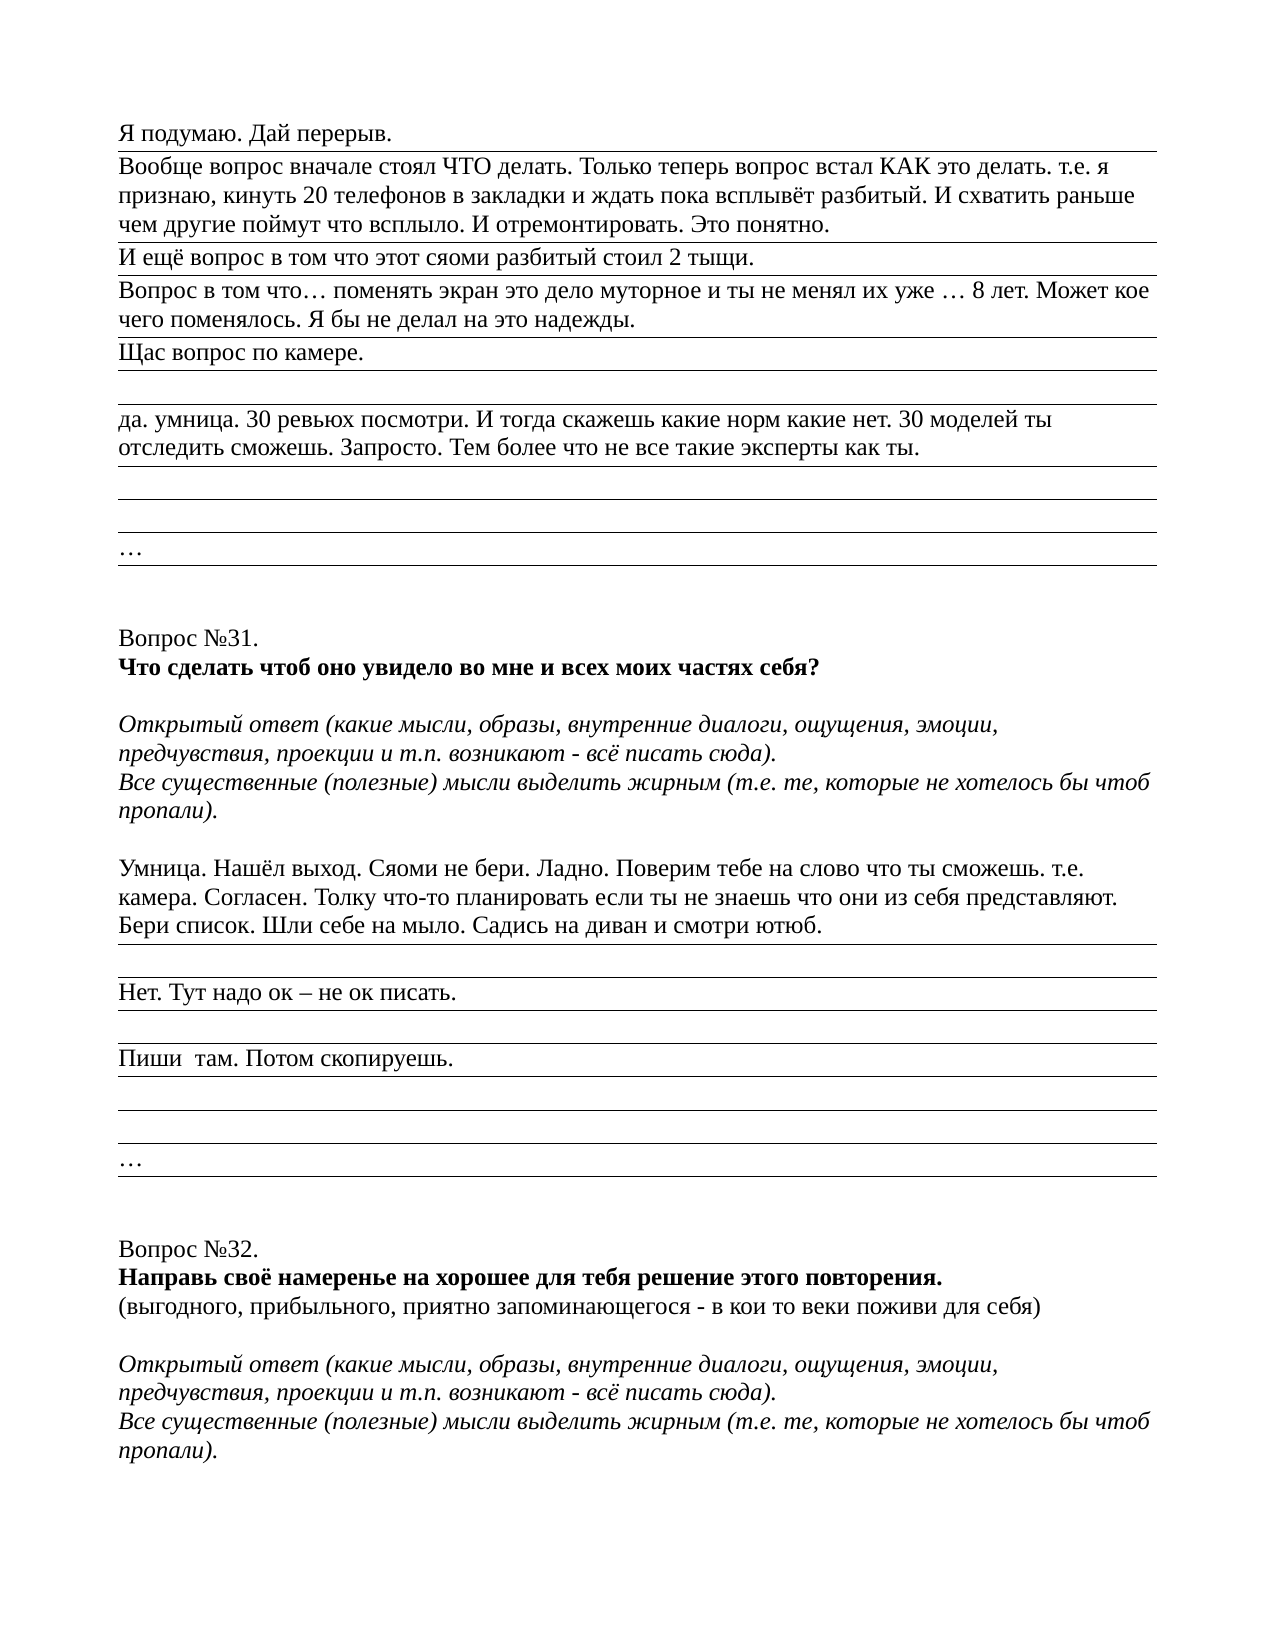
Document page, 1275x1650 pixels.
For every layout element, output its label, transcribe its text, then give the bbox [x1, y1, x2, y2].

text Открытый ответ (какие мысли, образы, внутренние диалоги, ощущения, эмоции, предчувствия, проекции и т.п. возникают - всё писать сюда). [118, 709, 1157, 767]
text да. умница. 30 ревьюх посмотри. И тогда скажешь какие норм какие нет. 30 моделей ты отследить сможешь. Запросто. Тем более что не все такие эксперты как ты. [118, 405, 1157, 466]
text Щас вопрос по камере. [118, 338, 1157, 370]
text (выгодного, прибыльного, приятно запоминающегося - в кои то веки поживи для себя) [118, 1291, 1157, 1320]
text … [118, 1144, 1157, 1176]
text Все существенные (полезные) мысли выделить жирным (т.е. те, которые не хотелось бы чтоб пропали). [118, 1406, 1157, 1464]
text Все существенные (полезные) мысли выделить жирным (т.е. те, которые не хотелось бы чтоб пропали). [118, 767, 1157, 824]
text Что сделать чтоб оно увидело во мне и всех моих частях себя? [118, 652, 1157, 680]
text Умница. Нашёл выход. Сяоми не бери. Ладно. Поверим тебе на слово что ты сможешь. т.е. камера. Согласен. Толку что-то планировать если ты не знаешь что они из себя представляют. Бери список. Шли себе на мыло. Садись на диван и смотри ютюб. [118, 853, 1157, 944]
text Направь своё намеренье на хорошее для тебя решение этого повторения. [118, 1262, 1157, 1291]
text Пиши там. Потом скопируешь. [118, 1044, 1157, 1076]
text Вообще вопрос вначале стоял ЧТО делать. Только теперь вопрос встал КАК это делать. т.е. я признаю, кинуть 20 телефонов в закладки и ждать пока всплывёт разбитый. И схватить раньше чем другие поймут что всплыло. И отремонтировать. Это понятно. [118, 152, 1157, 242]
text Вопрос №31. [118, 623, 1157, 652]
text Вопрос №32. [118, 1234, 1157, 1262]
text Я подумаю. Дай перерыв. [118, 118, 1157, 151]
text … [118, 533, 1157, 565]
text Нет. Тут надо ок – не ок писать. [118, 978, 1157, 1010]
text И ещё вопрос в том что этот сяоми разбитый стоил 2 тыщи. [118, 243, 1157, 275]
text Открытый ответ (какие мысли, образы, внутренние диалоги, ощущения, эмоции, предчувствия, проекции и т.п. возникают - всё писать сюда). [118, 1349, 1157, 1406]
text Вопрос в том что… поменять экран это дело муторное и ты не менял их уже … 8 лет. Может кое чего поменялось. Я бы не делал на это надежды. [118, 276, 1157, 337]
